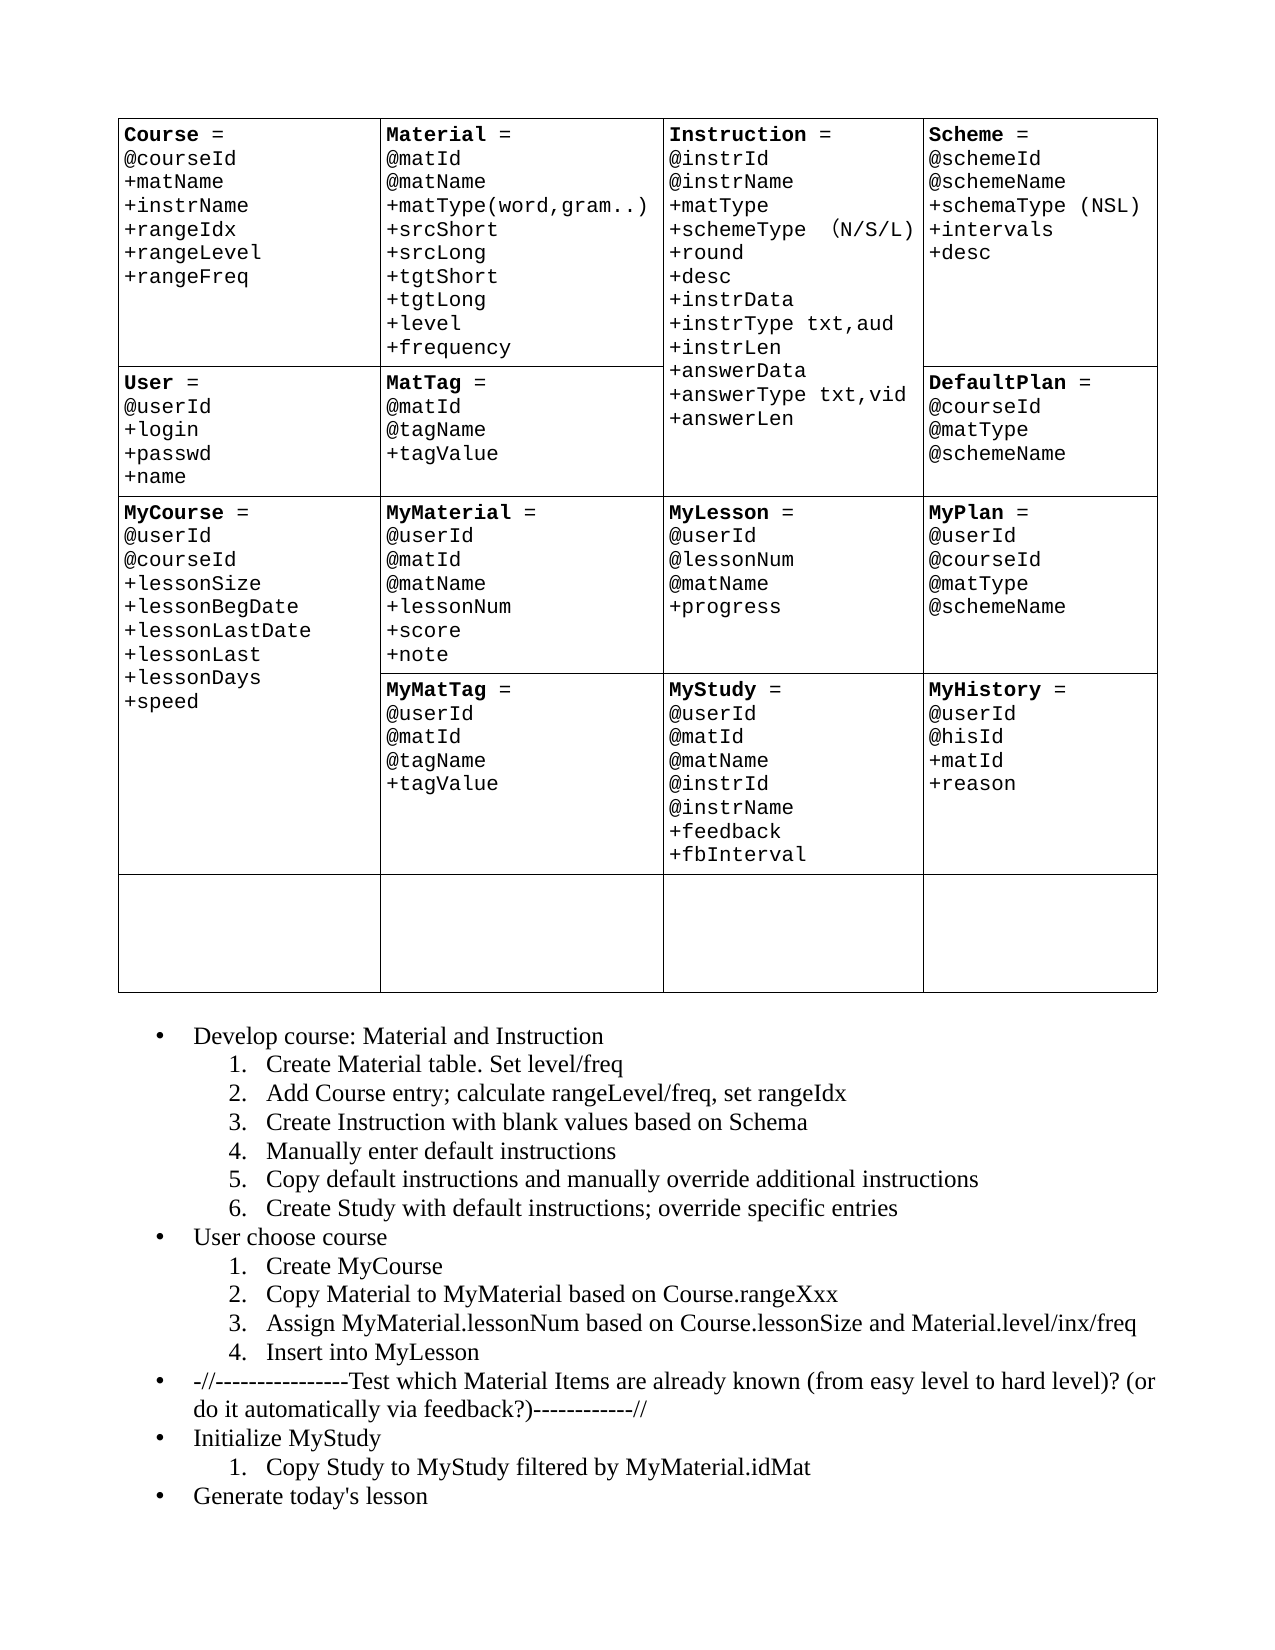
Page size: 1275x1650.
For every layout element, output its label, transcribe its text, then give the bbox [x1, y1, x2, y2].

table_cell MyHistory = @userId @hisId +matId +reason [924, 674, 1157, 874]
list Copy default instructions and manually override additional instructions [228, 1164, 1157, 1193]
table_cell MatTag = @matId @tagName +tagValue [381, 367, 663, 496]
list -//----------------Test which Material Items are already known (from easy level to hard level)? (or do it automatically via feedback?)------------// [156, 1366, 1157, 1423]
table_cell User = @userId +login +passwd +name [119, 367, 380, 496]
table_header Scheme = @schemeId @schemeName +schemaType (NSL) +intervals +desc [924, 119, 1157, 366]
list Copy Material to MyMaterial based on Course.rangeXxx [228, 1279, 1157, 1308]
list Assign MyMaterial.lessonNum based on Course.lessonSize and Material.level/inx/freq [228, 1308, 1157, 1337]
table_cell DefaultPlan = @courseId @matType @schemeName [924, 367, 1157, 496]
table_header Course = @courseId +matName +instrName +rangeIdx +rangeLevel +rangeFreq [119, 119, 380, 366]
table_cell MyLesson = @userId @lessonNum @matName +progress [664, 497, 923, 673]
table_header Instruction = @instrId @instrName +matType +schemeType （N/S/L) +round +desc +instrData +instrType txt,aud +instrLen +answerData +answerType txt,vid +answerLen [664, 119, 923, 496]
list Develop course: Material and Instruction [156, 1021, 1157, 1049]
table_header Material = @matId @matName +matType(word,gram..) +srcShort +srcLong +tgtShort +tgtLong +level +frequency [381, 119, 663, 366]
table_cell MyMaterial = @userId @matId @matName +lessonNum +score +note [381, 497, 663, 673]
table_cell [664, 875, 923, 992]
list Copy Study to MyStudy filtered by MyMaterial.idMat [228, 1452, 1157, 1481]
table_cell [924, 875, 1157, 992]
list Insert into MyLesson [228, 1337, 1157, 1366]
list Add Course entry; calculate rangeLevel/freq, set rangeIdx [228, 1078, 1157, 1107]
table_cell MyPlan = @userId @courseId @matType @schemeName [924, 497, 1157, 673]
list Create MyCourse [228, 1251, 1157, 1279]
list Initialize MyStudy [156, 1423, 1157, 1452]
list Create Material table. Set level/freq [228, 1049, 1157, 1078]
list Generate today's lesson [156, 1481, 1157, 1509]
list Create Study with default instructions; override specific entries [228, 1193, 1157, 1222]
table_cell [119, 875, 380, 992]
list Create Instruction with blank values based on Schema [228, 1107, 1157, 1136]
list Manually enter default instructions [228, 1136, 1157, 1164]
table_cell [381, 875, 663, 992]
list User choose course [156, 1222, 1157, 1251]
table_cell MyStudy = @userId @matId @matName @instrId @instrName +feedback +fbInterval [664, 674, 923, 874]
table_cell MyMatTag = @userId @matId @tagName +tagValue [381, 674, 663, 874]
table_cell MyCourse = @userId @courseId +lessonSize +lessonBegDate +lessonLastDate +lessonLast +lessonDays +speed [119, 497, 380, 874]
